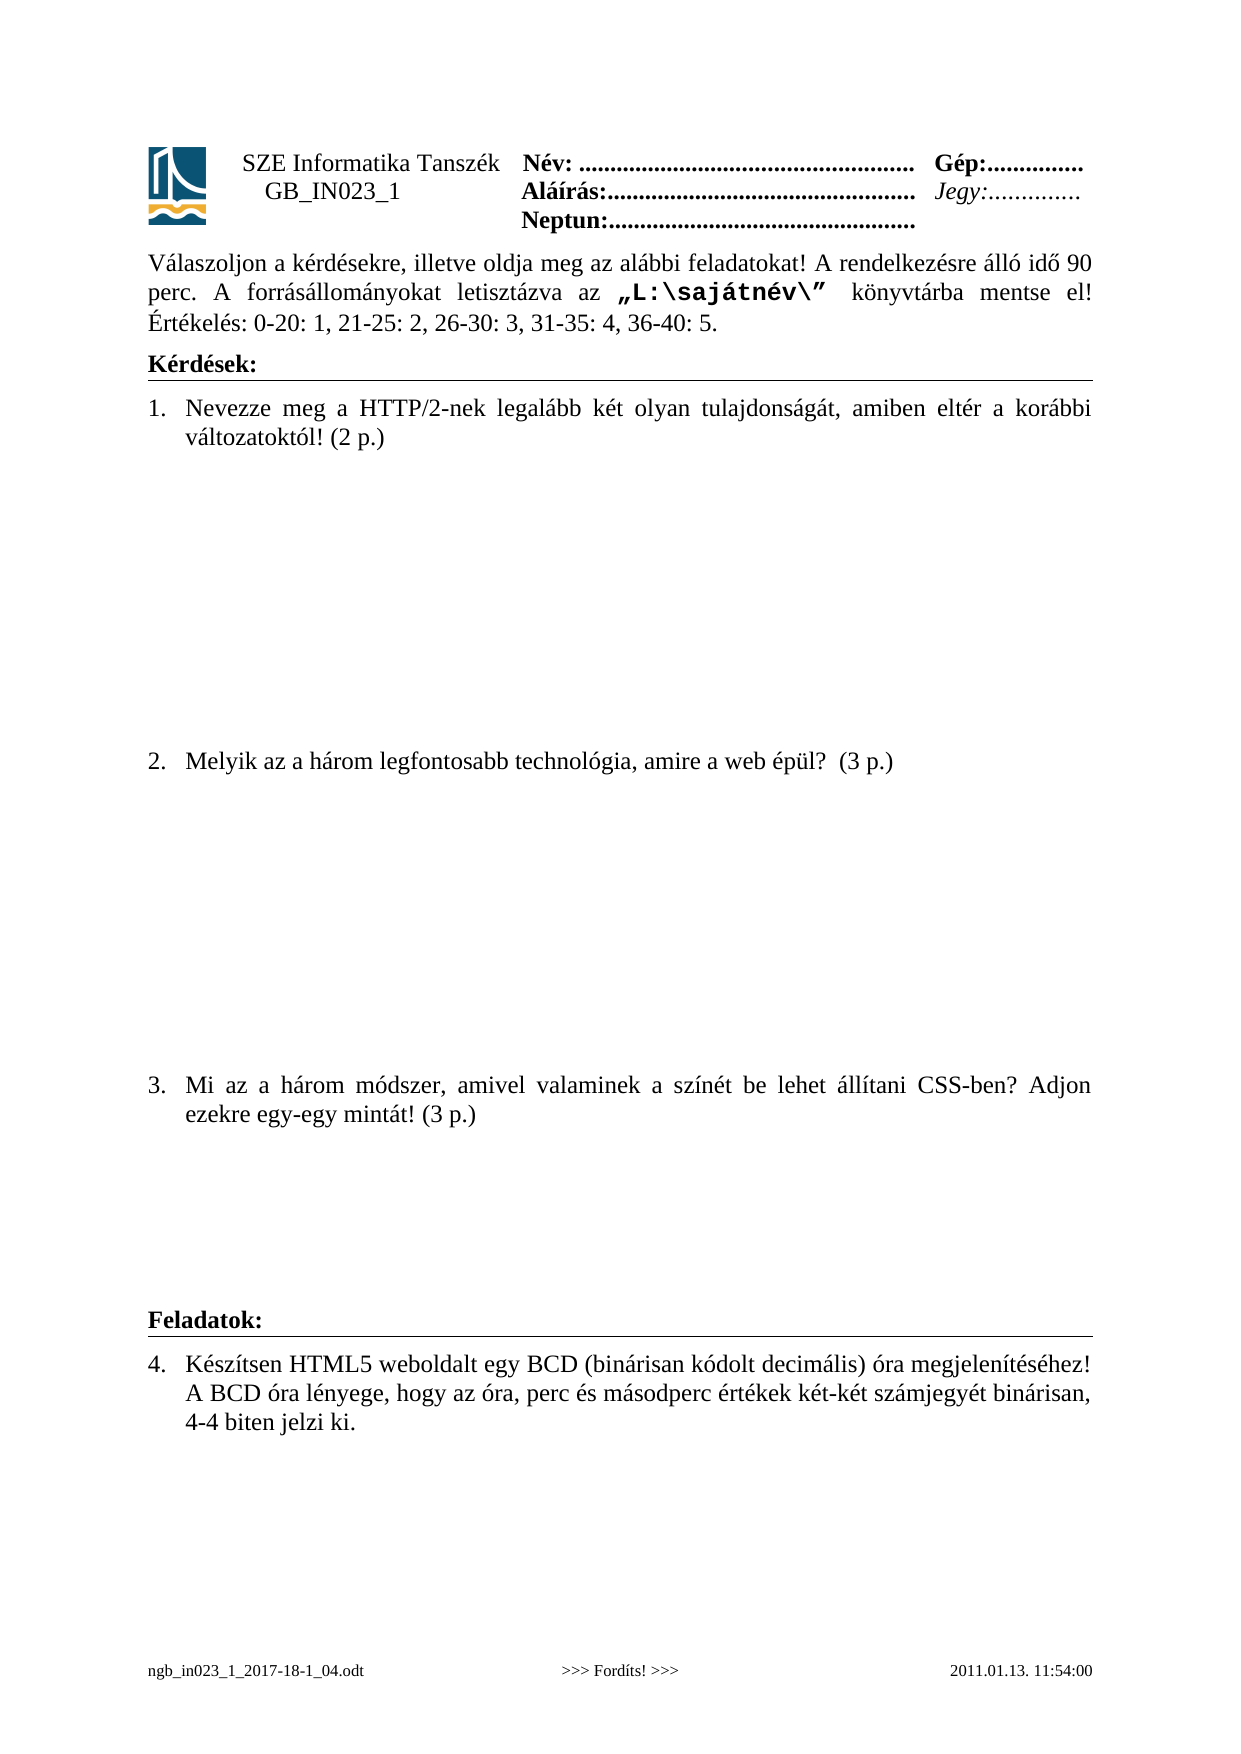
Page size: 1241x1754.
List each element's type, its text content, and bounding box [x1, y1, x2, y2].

table_cell Aláírás: Neptun: [510, 176, 928, 248]
table_header [149, 148, 228, 248]
list Mi az a három módszer, amivel valaminek a színét be lehet állítani CSS-ben? Adjon ezekre egy-egy mintát! (3 p.) [148, 1070, 1093, 1128]
list Nevezze meg a HTTP/2-nek legalább két olyan tulajdonságát, amiben eltér a korábbi változatoktól! (2 p.) [148, 393, 1093, 451]
list Melyik az a három legfontosabb technológia, amire a web épül? (3 p.) [148, 746, 1093, 775]
table_header Név: [510, 148, 928, 176]
table_header Gép: [928, 148, 1093, 176]
table_cell Jegy: [928, 176, 1093, 248]
list Készítsen HTML5 weboldalt egy BCD (binárisan kódolt decimális) óra megjelenítéséhez! A BCD óra lényege, hogy az óra, perc és másodperc értékek két-két számjegyét binárisan, 4-4 biten jelzi ki. [148, 1349, 1093, 1435]
text Kérdések: [148, 349, 1093, 380]
text Válaszoljon a kérdésekre, illetve oldja meg az alábbi feladatokat! A rendelkezésre álló idő 90 perc. A forrásállományokat letisztázva az „L:\sajátnév\” könyvtárba mentse el! Értéke­lés: 0-20: 1, 21-25: 2, 26-30: 3, 31-35: 4, 36-40: 5. [148, 248, 1093, 336]
table_cell GB_IN023_1 [228, 176, 510, 248]
text Feladatok: [148, 1305, 1093, 1336]
table_header SZE Informatika Tanszék [228, 148, 510, 176]
picture [148, 147, 206, 225]
